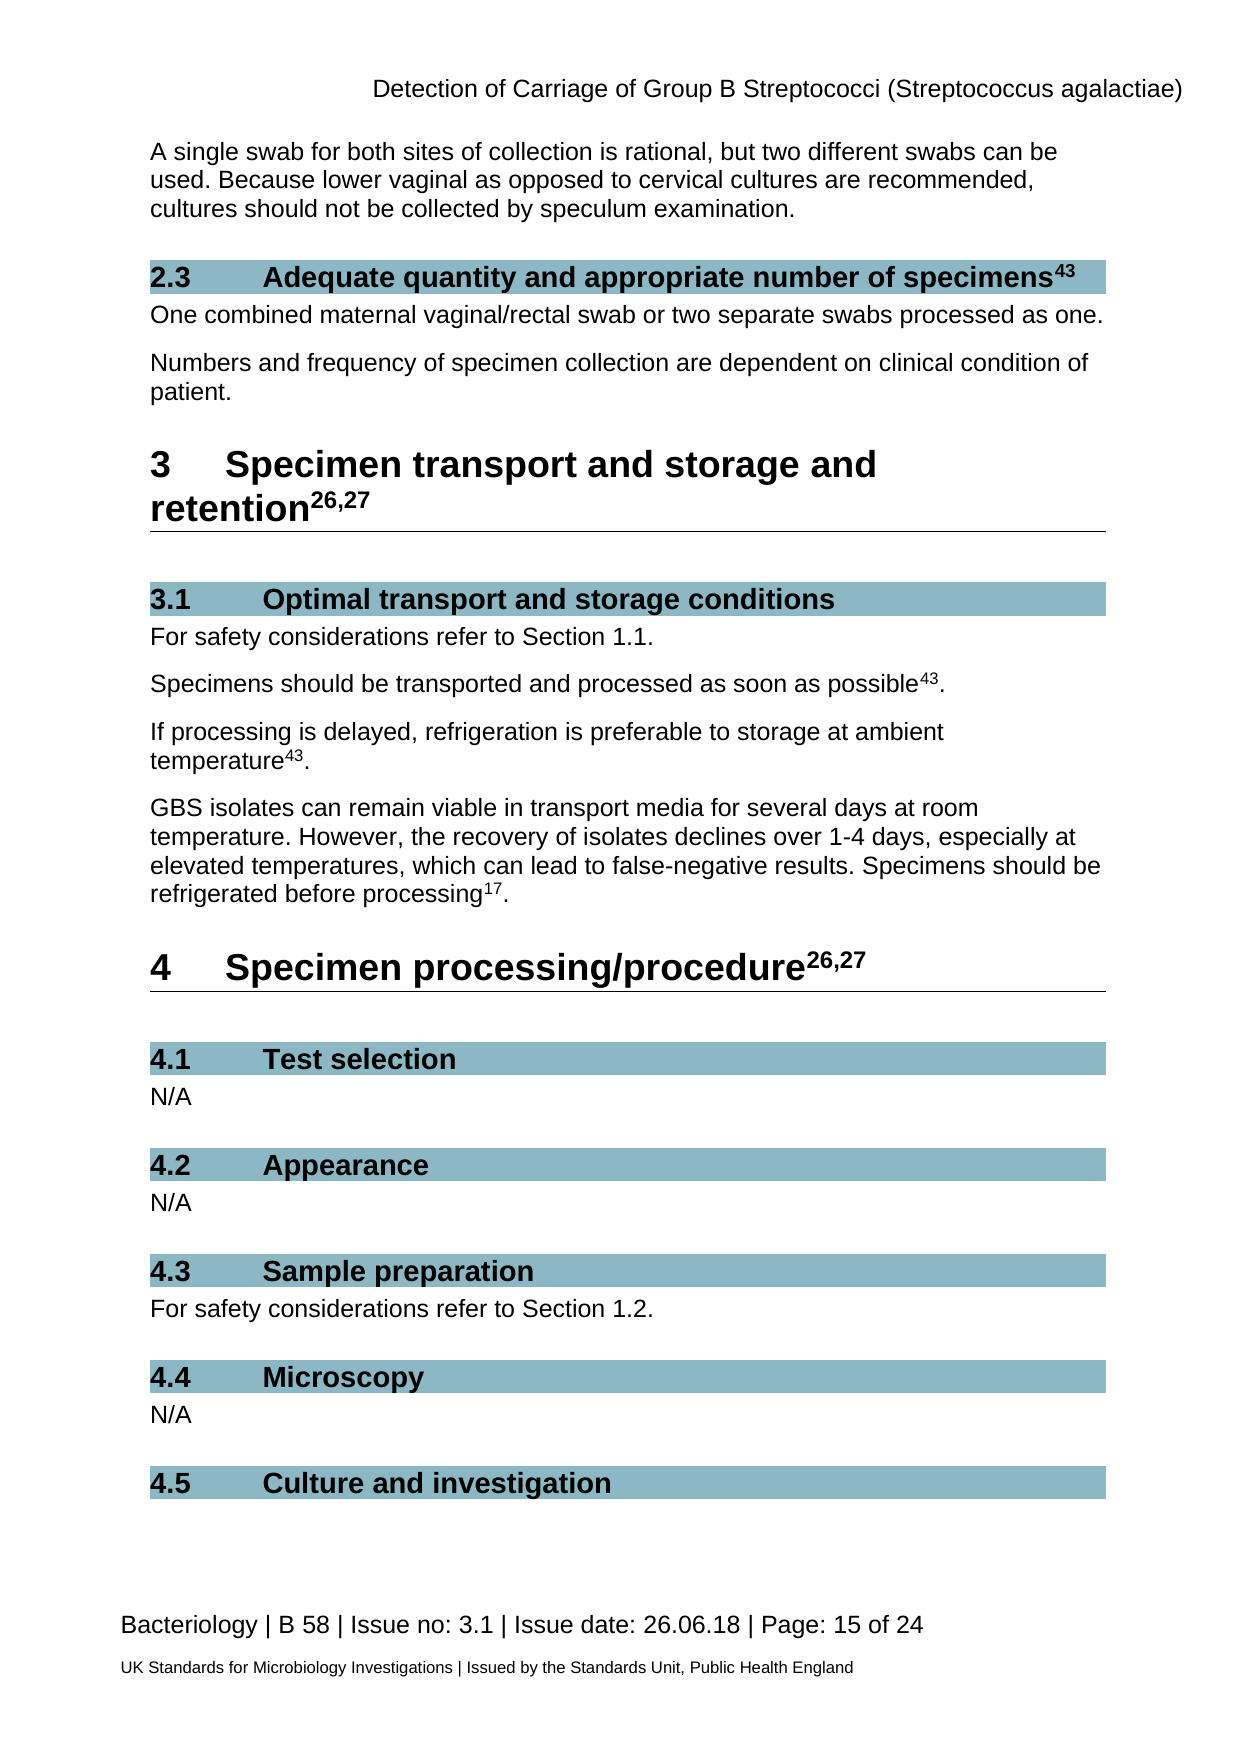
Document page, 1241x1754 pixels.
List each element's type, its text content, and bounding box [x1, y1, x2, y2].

text For safety considerations refer to Section 1.1. [150, 622, 1106, 651]
subtitle 4 Specimen processing/procedure26,27 [150, 946, 1106, 991]
subtitle 4.2 Appearance [150, 1148, 1106, 1181]
text GBS isolates can remain viable in transport media for several days at room temperature. However, the recovery of isolates declines over 1-4 days, especially at elevated temperatures, which can lead to false-negative results. Specimens should be refrigerated before processing17. [150, 793, 1106, 908]
subtitle 4.5 Culture and investigation [150, 1466, 1106, 1499]
text N/A [150, 1082, 1106, 1110]
text Numbers and frequency of specimen collection are dependent on clinical condition of patient. [150, 348, 1106, 405]
text One combined maternal vaginal/rectal swab or two separate swabs processed as one. [150, 300, 1106, 329]
subtitle 3.1 Optimal transport and storage conditions [150, 582, 1106, 616]
subtitle 3 Specimen transport and storage and retention26,27 [150, 443, 1106, 531]
subtitle 4.1 Test selection [150, 1042, 1106, 1075]
subtitle 4.3 Sample preparation [150, 1254, 1106, 1287]
text Specimens should be transported and processed as soon as possible43. [150, 669, 1106, 698]
text For safety considerations refer to Section 1.2. [150, 1294, 1106, 1322]
text N/A [150, 1400, 1106, 1428]
subtitle 2.3 Adequate quantity and appropriate number of specimens43 [150, 260, 1106, 294]
subtitle 4.4 Microscopy [150, 1360, 1106, 1393]
text N/A [150, 1188, 1106, 1216]
text If processing is delayed, refrigeration is preferable to storage at ambient temperature43. [150, 717, 1106, 774]
text A single swab for both sites of collection is rational, but two different swabs can be used. Because lower vaginal as opposed to cervical cultures are recommended, cultures should not be collected by speculum examination. [150, 137, 1106, 223]
